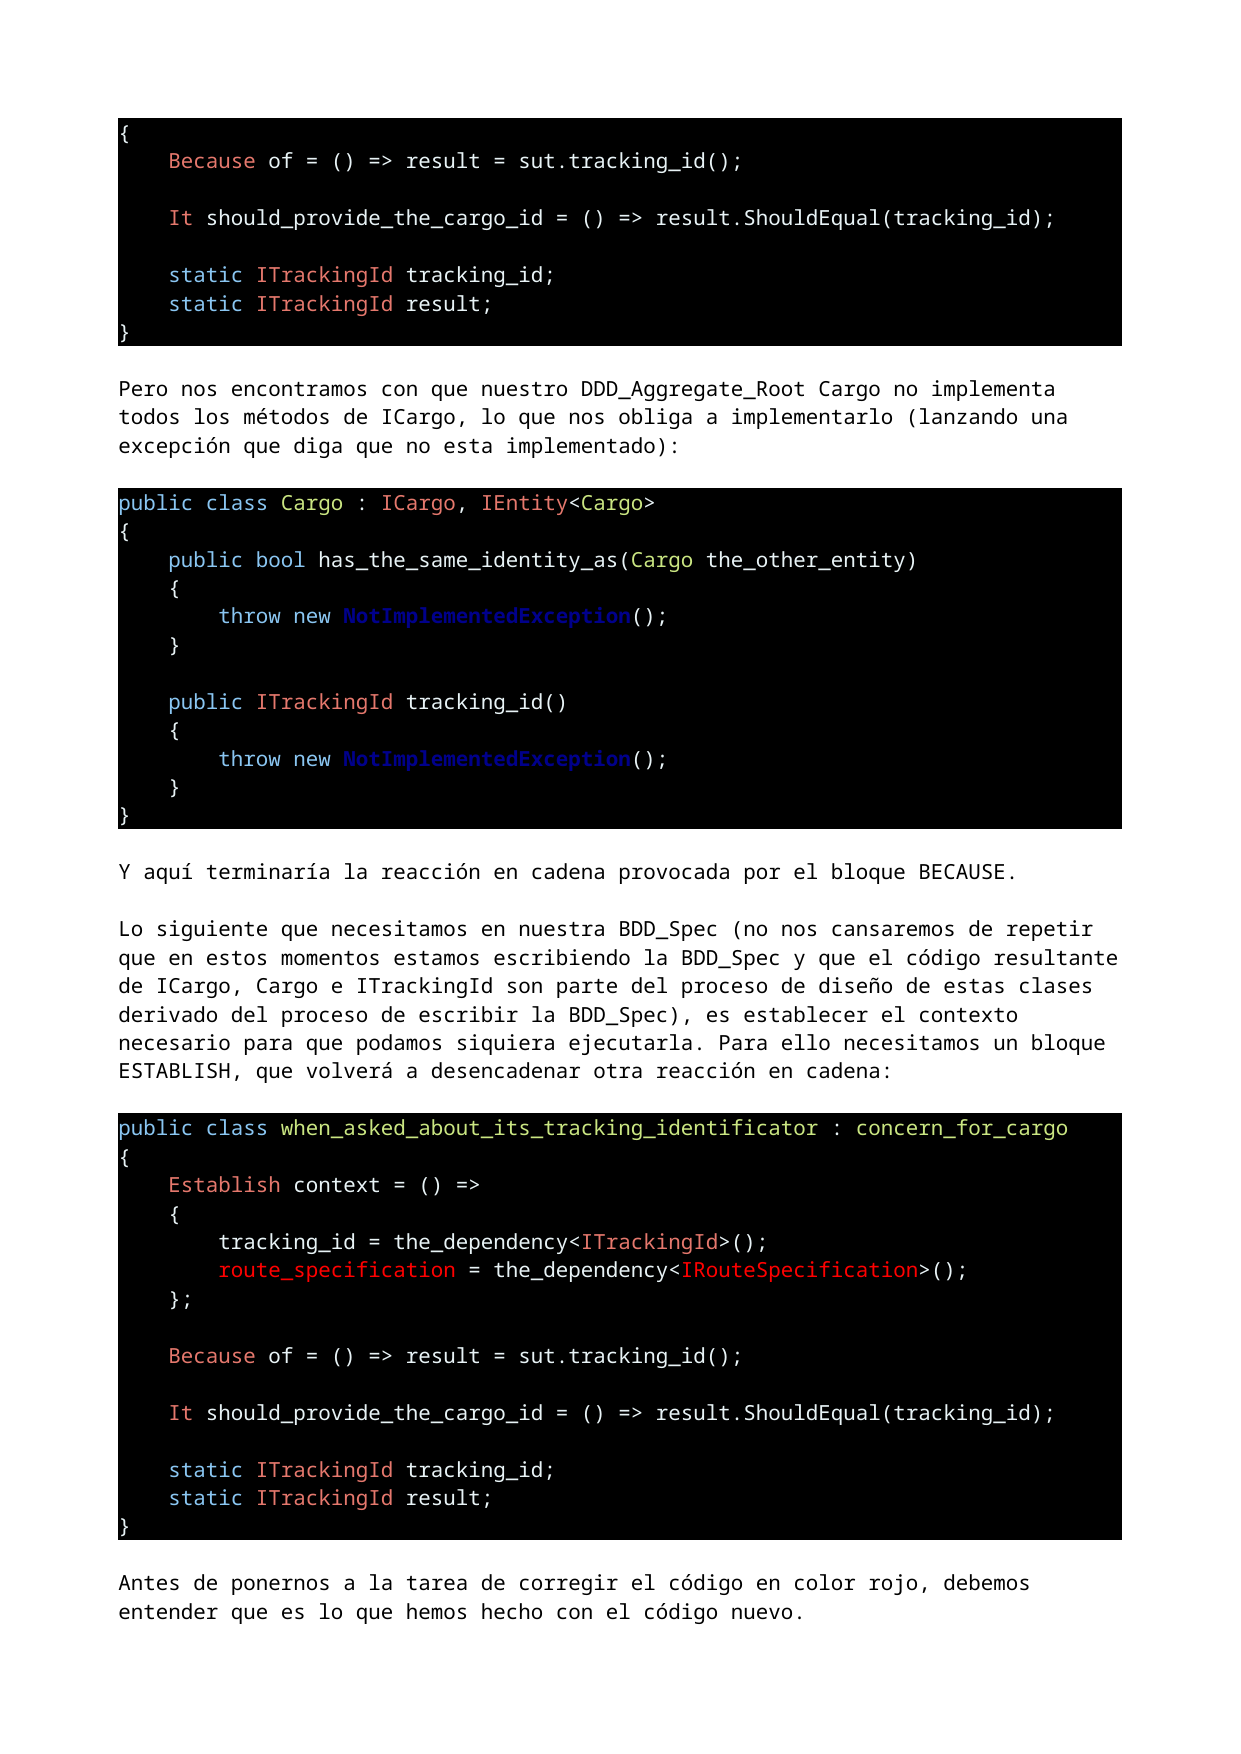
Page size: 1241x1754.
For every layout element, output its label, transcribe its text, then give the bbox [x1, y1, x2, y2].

text It should_provide_the_cargo_id = () => result.ShouldEqual(tracking_id); [118, 203, 1122, 232]
text { [118, 1142, 1122, 1170]
text route_specification = the_dependency<IRouteSpecification>(); [118, 1256, 1122, 1284]
text }; [118, 1284, 1122, 1312]
text } [118, 801, 1122, 829]
text } [118, 317, 1122, 346]
text public class when_asked_about_its_tracking_identificator : concern_for_cargo [118, 1113, 1122, 1142]
text throw new NotImplementedException(); [118, 602, 1122, 630]
text public ITrackingId tracking_id() [118, 687, 1122, 715]
text } [118, 1512, 1122, 1540]
text { [118, 1199, 1122, 1227]
text Because of = () => result = sut.tracking_id(); [118, 147, 1122, 175]
text } [118, 630, 1122, 658]
text Pero nos encontramos con que nuestro DDD_Aggregate_Root Cargo no implementa todos los métodos de ICargo, lo que nos obliga a implementarlo (lanzando una excepción que diga que no esta implementado): [118, 374, 1122, 459]
text static ITrackingId result; [118, 1483, 1122, 1512]
text Antes de ponernos a la tarea de corregir el código en color rojo, debemos entender que es lo que hemos hecho con el código nuevo. [118, 1568, 1122, 1625]
text public class Cargo : ICargo, IEntity<Cargo> [118, 488, 1122, 516]
text It should_provide_the_cargo_id = () => result.ShouldEqual(tracking_id); [118, 1398, 1122, 1426]
text static ITrackingId result; [118, 289, 1122, 317]
text Because of = () => result = sut.tracking_id(); [118, 1341, 1122, 1369]
text Establish context = () => [118, 1170, 1122, 1199]
text public bool has_the_same_identity_as(Cargo the_other_entity) [118, 545, 1122, 573]
text throw new NotImplementedException(); [118, 744, 1122, 772]
text } [118, 772, 1122, 801]
text { [118, 573, 1122, 602]
text static ITrackingId tracking_id; [118, 1455, 1122, 1483]
text tracking_id = the_dependency<ITrackingId>(); [118, 1227, 1122, 1256]
text { [118, 118, 1122, 147]
text static ITrackingId tracking_id; [118, 260, 1122, 289]
text { [118, 715, 1122, 744]
text Lo siguiente que necesitamos en nuestra BDD_Spec (no nos cansaremos de repetir que en estos momentos estamos escribiendo la BDD_Spec y que el código resultante de ICargo, Cargo e ITrackingId son parte del proceso de diseño de estas clases derivado del proceso de escribir la BDD_Spec), es establecer el contexto necesario para que podamos siquiera ejecutarla. Para ello necesitamos un bloque ESTABLISH, que volverá a desencadenar otra reacción en cadena: [118, 914, 1122, 1085]
text Y aquí terminaría la reacción en cadena provocada por el bloque BECAUSE. [118, 857, 1122, 886]
text { [118, 516, 1122, 545]
